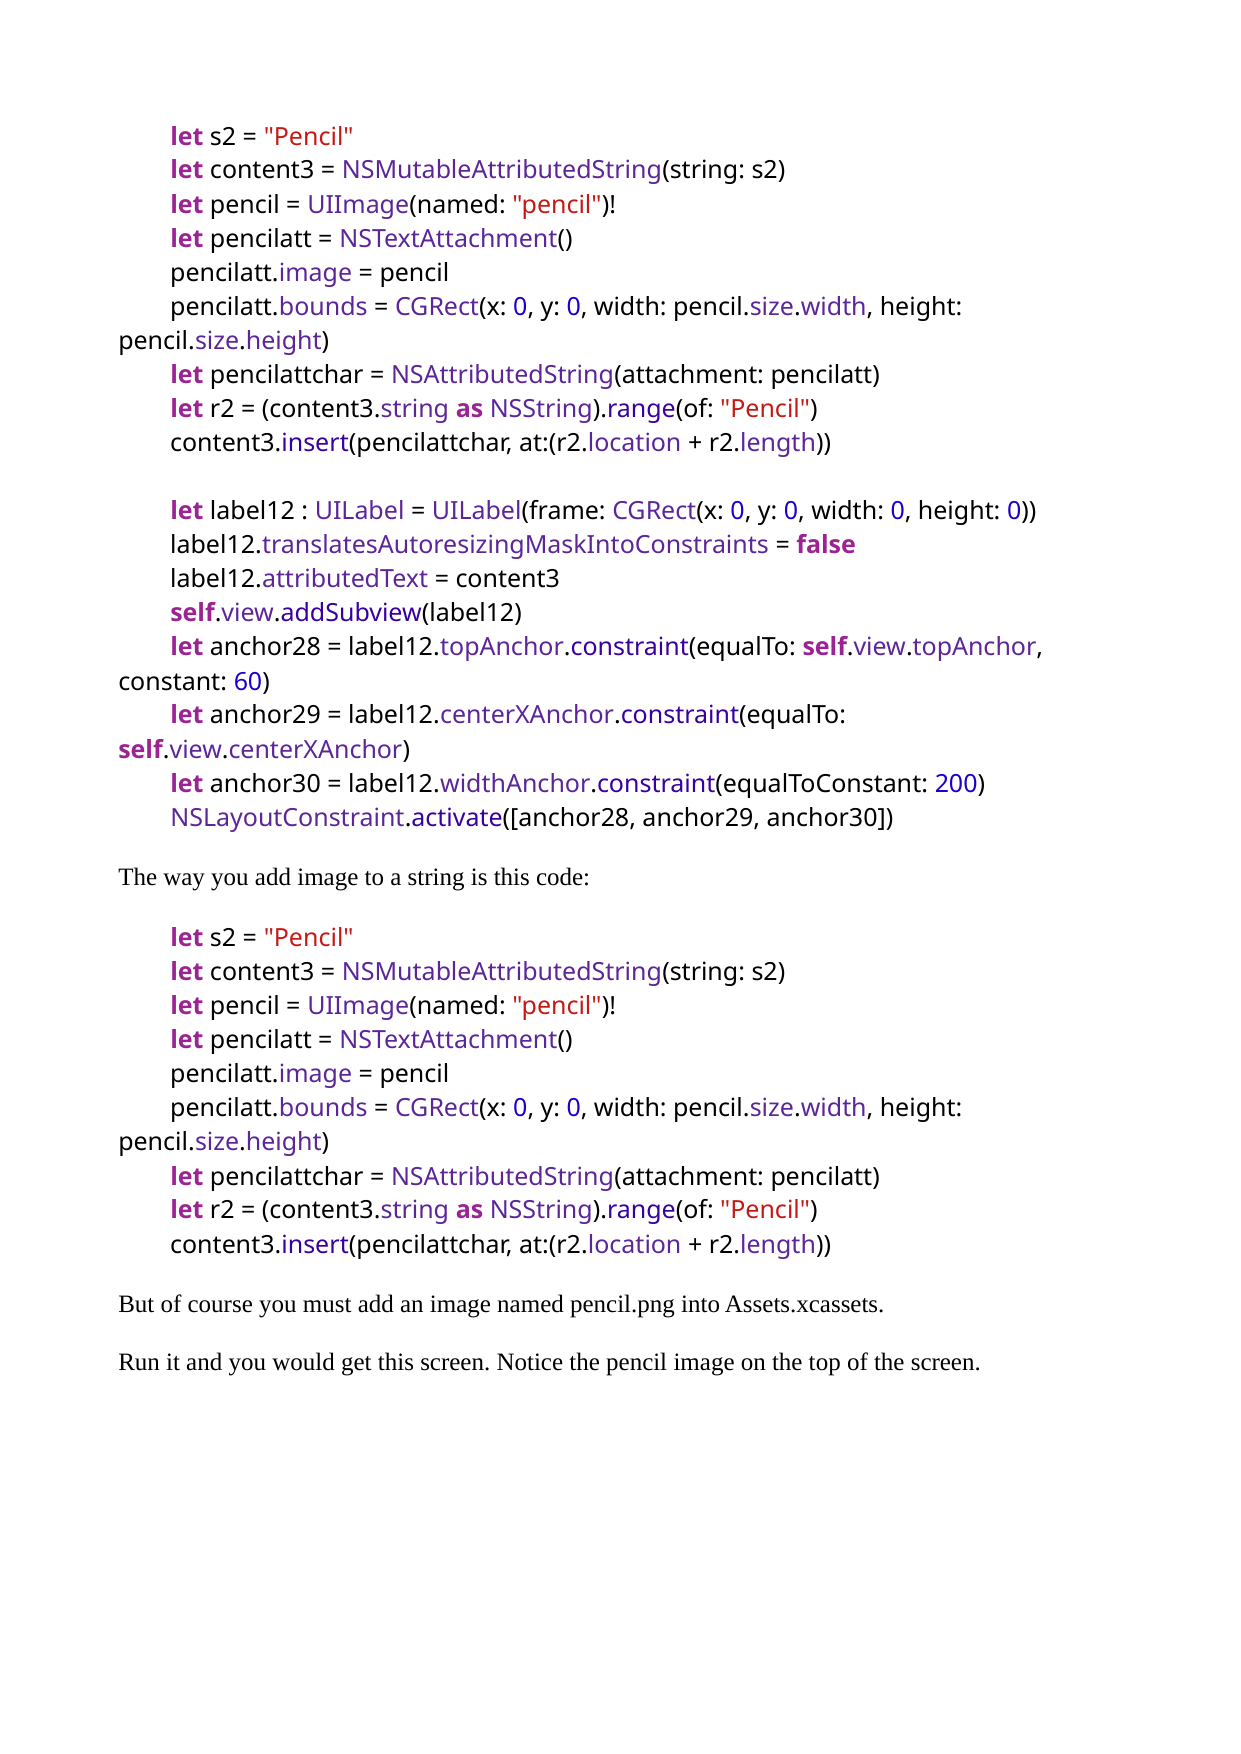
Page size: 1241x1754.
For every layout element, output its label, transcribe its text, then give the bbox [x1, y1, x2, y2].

text let s2 = "Pencil" [118, 118, 1122, 152]
text let pencil = UIImage(named: "pencil")! [118, 988, 1122, 1022]
text Run it and you would get this screen. Notice the pencil image on the top of the screen. [118, 1347, 1122, 1375]
text let pencilatt = NSTextAttachment() [118, 1022, 1122, 1056]
text let pencilattchar = NSAttributedString(attachment: pencilatt) [118, 357, 1122, 391]
text NSLayoutConstraint.activate([anchor28, anchor29, anchor30]) [118, 799, 1122, 833]
text pencilatt.bounds = CGRect(x: 0, y: 0, width: pencil.size.width, height: pencil.size.height) [118, 1090, 1122, 1158]
text pencilatt.bounds = CGRect(x: 0, y: 0, width: pencil.size.width, height: pencil.size.height) [118, 288, 1122, 357]
text let label12 : UILabel = UILabel(frame: CGRect(x: 0, y: 0, width: 0, height: 0)) [118, 493, 1122, 527]
text label12.attributedText = content3 [118, 561, 1122, 595]
text self.view.addSubview(label12) [118, 595, 1122, 629]
text let anchor28 = label12.topAnchor.constraint(equalTo: self.view.topAnchor, constant: 60) [118, 629, 1122, 697]
text content3.insert(pencilattchar, at:(r2.location + r2.length)) [118, 1226, 1122, 1260]
text let content3 = NSMutableAttributedString(string: s2) [118, 152, 1122, 186]
text let r2 = (content3.string as NSString).range(of: "Pencil") [118, 1192, 1122, 1226]
text pencilatt.image = pencil [118, 254, 1122, 288]
text The way you add image to a string is this code: [118, 862, 1122, 891]
text let anchor29 = label12.centerXAnchor.constraint(equalTo: self.view.centerXAnchor) [118, 697, 1122, 765]
text let anchor30 = label12.widthAnchor.constraint(equalToConstant: 200) [118, 765, 1122, 799]
text let pencilattchar = NSAttributedString(attachment: pencilatt) [118, 1158, 1122, 1192]
text let r2 = (content3.string as NSString).range(of: "Pencil") [118, 391, 1122, 425]
text let pencilatt = NSTextAttachment() [118, 220, 1122, 254]
text let content3 = NSMutableAttributedString(string: s2) [118, 954, 1122, 988]
text But of course you must add an image named pencil.png into Assets.xcassets. [118, 1289, 1122, 1318]
text let pencil = UIImage(named: "pencil")! [118, 186, 1122, 220]
text pencilatt.image = pencil [118, 1056, 1122, 1090]
text let s2 = "Pencil" [118, 920, 1122, 954]
text label12.translatesAutoresizingMaskIntoConstraints = false [118, 527, 1122, 561]
text content3.insert(pencilattchar, at:(r2.location + r2.length)) [118, 425, 1122, 459]
